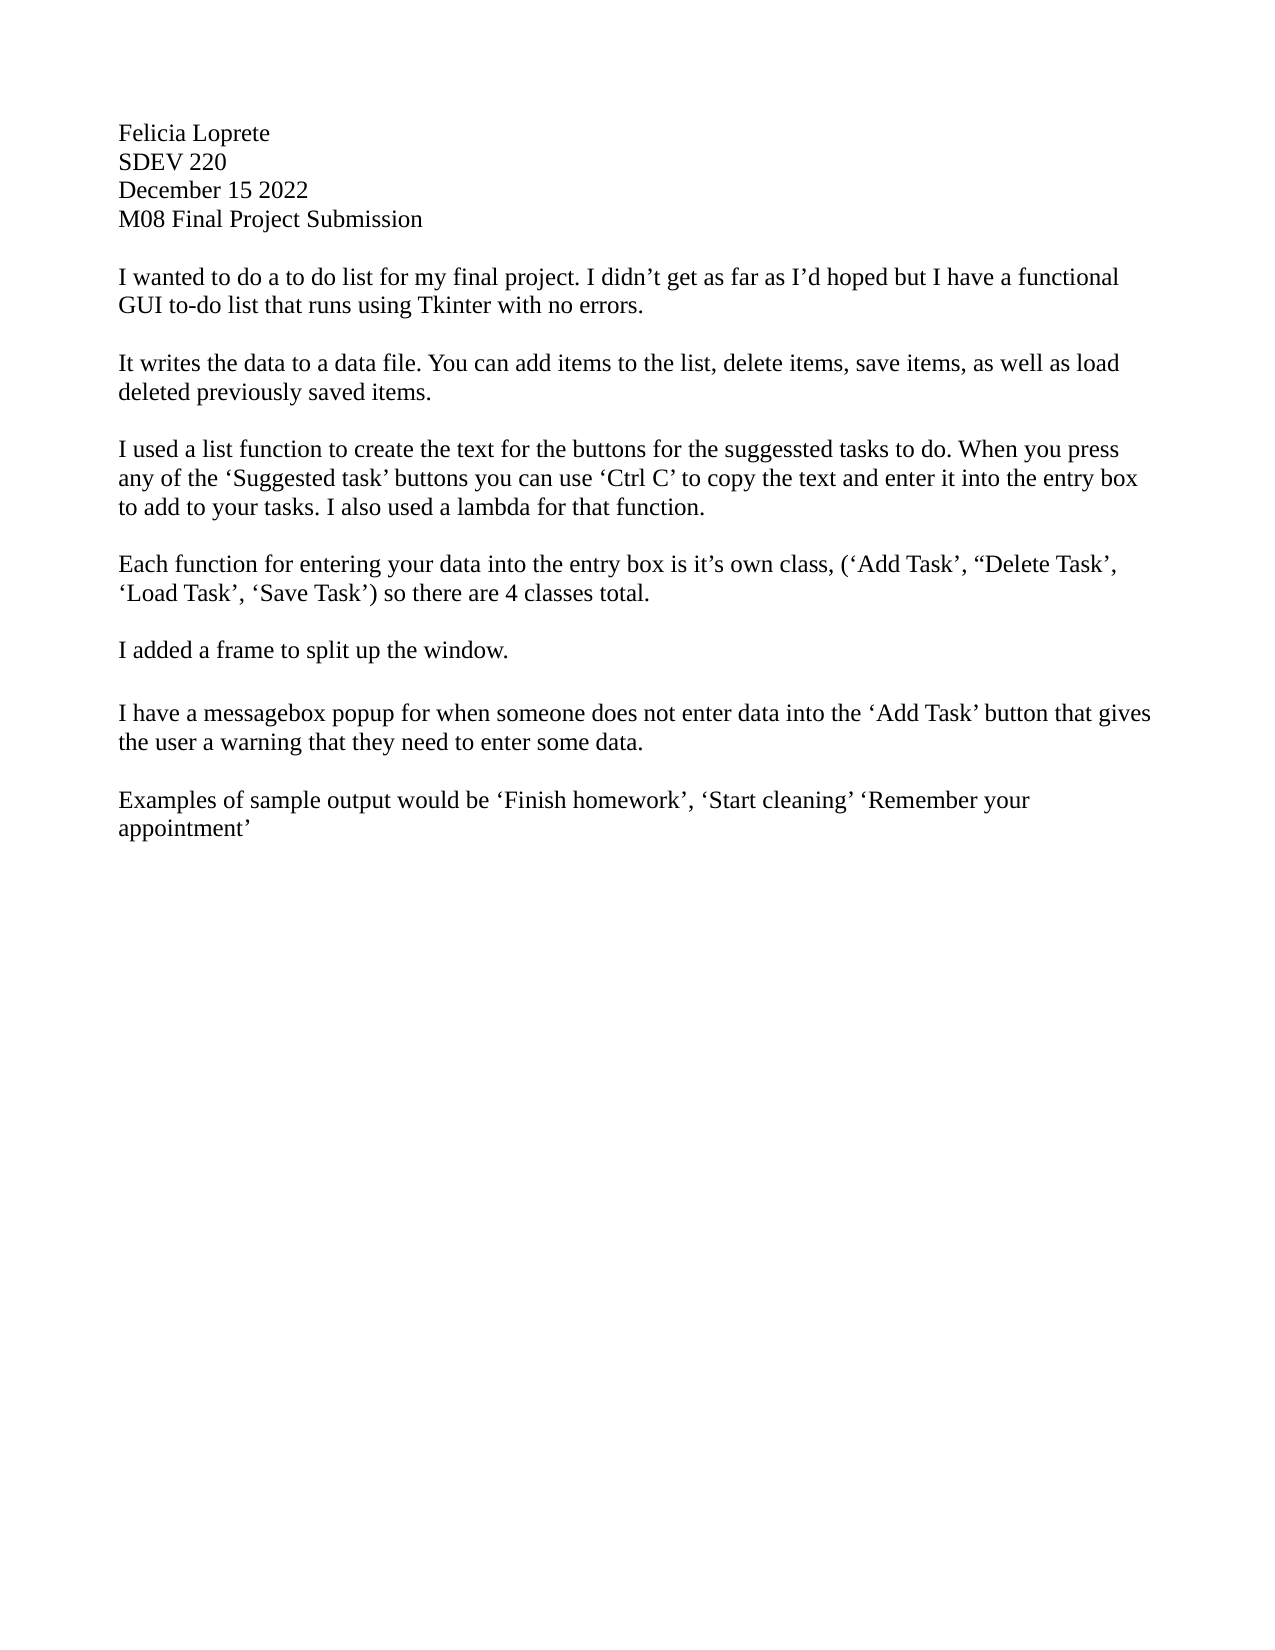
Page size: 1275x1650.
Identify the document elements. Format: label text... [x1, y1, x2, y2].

text December 15 2022 [118, 176, 1157, 204]
text I used a list function to create the text for the buttons for the suggessted tasks to do. When you press any of the ‘Suggested task’ buttons you can use ‘Ctrl C’ to copy the text and enter it into the entry box to add to your tasks. I also used a lambda for that function. [118, 434, 1157, 521]
text I added a frame to split up the window. [118, 636, 1157, 664]
text Each function for entering your data into the entry box is it’s own class, (‘Add Task’, “Delete Task’, ‘Load Task’, ‘Save Task’) so there are 4 classes total. [118, 549, 1157, 607]
text Examples of sample output would be ‘Finish homework’, ‘Start cleaning’ ‘Remember your appointment’ [118, 785, 1157, 842]
text Felicia Loprete [118, 118, 1157, 147]
text SDEV 220 [118, 147, 1157, 176]
text I have a messagebox popup for when someone does not enter data into the ‘Add Task’ button that gives the user a warning that they need to enter some data. [118, 698, 1157, 756]
text M08 Final Project Submission [118, 204, 1157, 233]
text It writes the data to a data file. You can add items to the list, delete items, save items, as well as load deleted previously saved items. [118, 348, 1157, 406]
text I wanted to do a to do list for my final project. I didn’t get as far as I’d hoped but I have a functional GUI to-do list that runs using Tkinter with no errors. [118, 262, 1157, 319]
